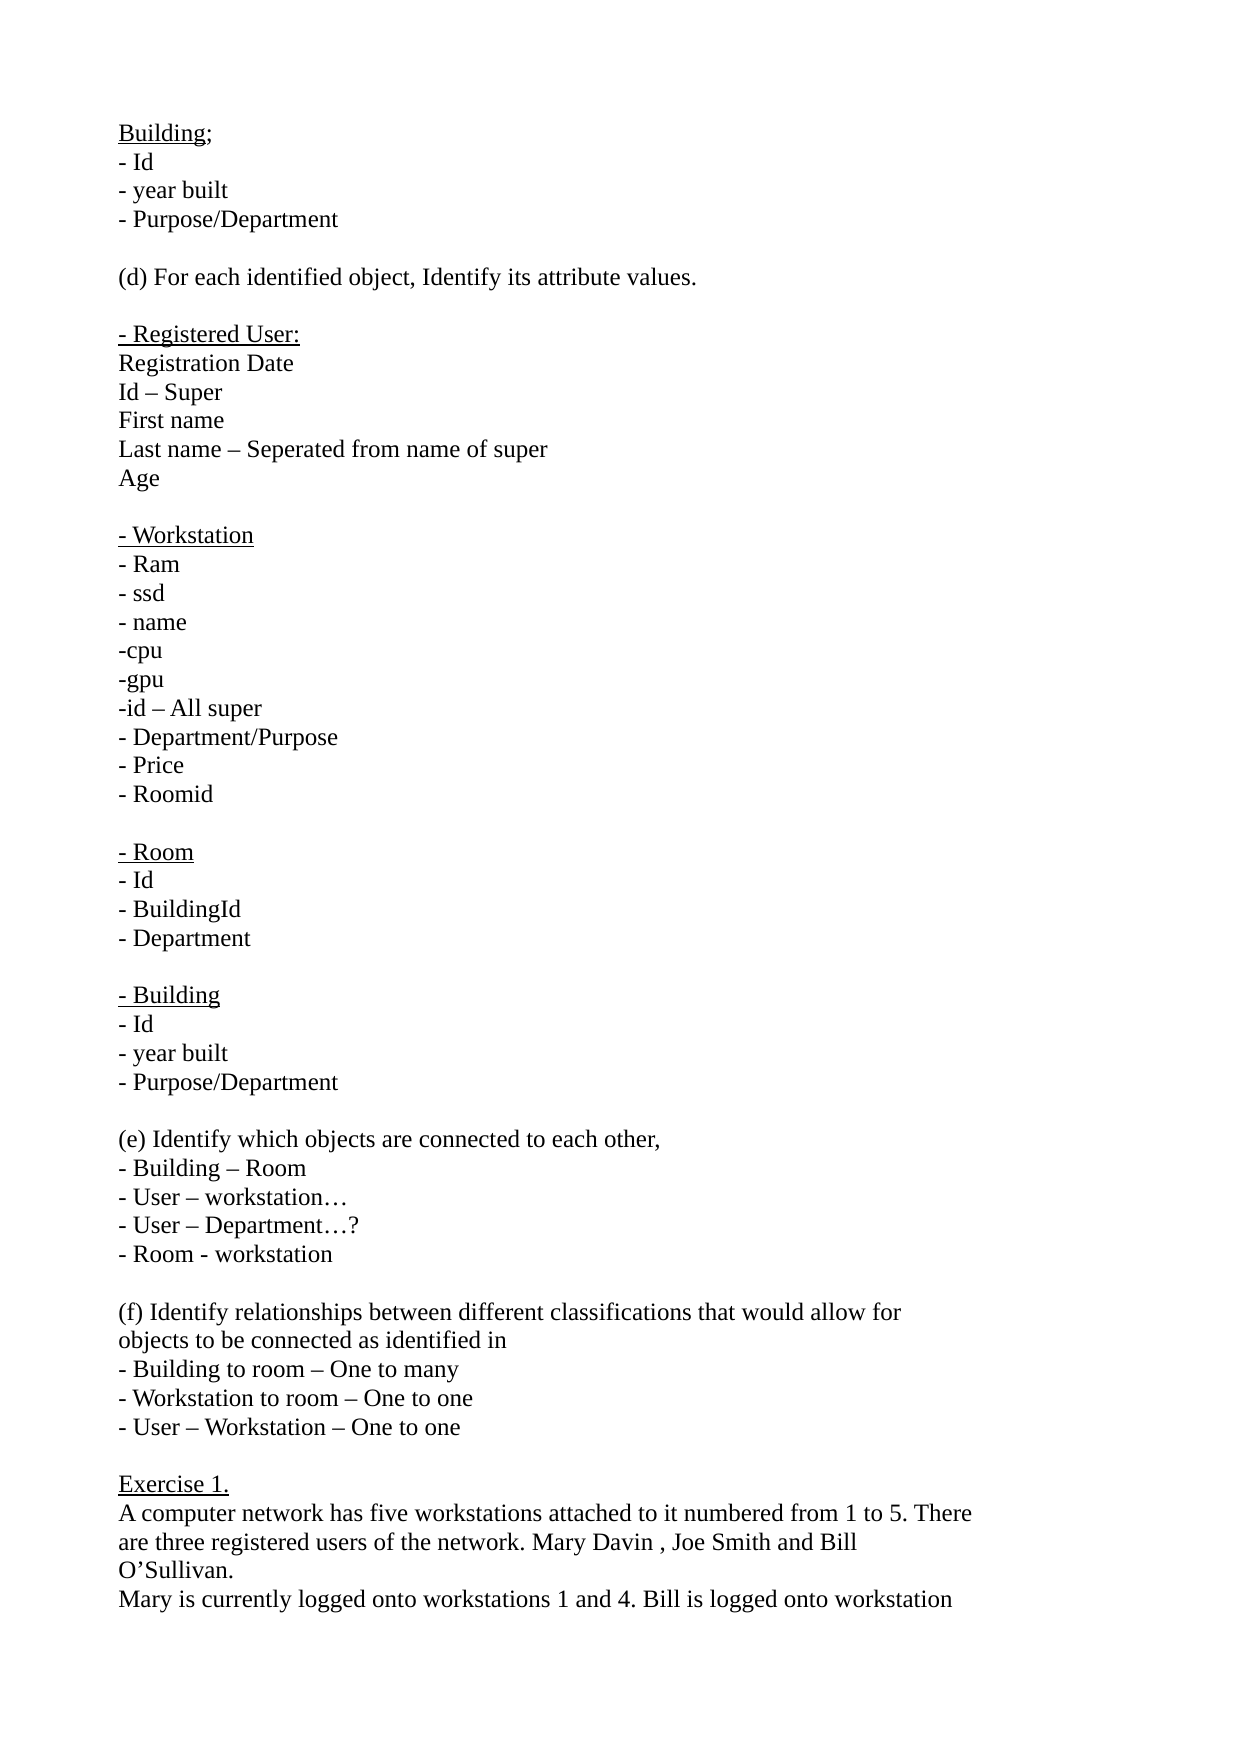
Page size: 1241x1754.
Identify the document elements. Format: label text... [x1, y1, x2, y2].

text O’Sullivan. [118, 1556, 1122, 1584]
text - Roomid [118, 779, 1122, 808]
text - Room - workstation [118, 1239, 1122, 1268]
text - Price [118, 751, 1122, 779]
text First name [118, 406, 1122, 434]
text - User – Workstation – One to one [118, 1412, 1122, 1441]
text - ssd [118, 578, 1122, 607]
text - Department/Purpose [118, 722, 1122, 751]
text Last name – Seperated from name of super [118, 434, 1122, 463]
text Mary is currently logged onto workstations 1 and 4. Bill is logged onto workstation [118, 1584, 1122, 1613]
text - User – Department…? [118, 1211, 1122, 1239]
text - Id [118, 1009, 1122, 1038]
text (f) Identify relationships between different classifications that would allow for [118, 1297, 1122, 1326]
text - year built [118, 1038, 1122, 1067]
text - Id [118, 866, 1122, 894]
text - name [118, 607, 1122, 636]
text - Room [118, 837, 1122, 866]
text Exercise 1. [118, 1469, 1122, 1498]
text - Department [118, 923, 1122, 952]
text - Building to room – One to many [118, 1354, 1122, 1383]
text - User – workstation… [118, 1182, 1122, 1211]
text - Workstation [118, 521, 1122, 549]
text A computer network has five workstations attached to it numbered from 1 to 5. There [118, 1498, 1122, 1527]
text - Workstation to room – One to one [118, 1383, 1122, 1412]
text - BuildingId [118, 894, 1122, 923]
text - Building [118, 981, 1122, 1009]
text - Purpose/Department [118, 204, 1122, 233]
text Registration Date [118, 348, 1122, 377]
text Age [118, 463, 1122, 492]
text Building; [118, 118, 1122, 147]
text are three registered users of the network. Mary Davin , Joe Smith and Bill [118, 1527, 1122, 1556]
text - year built [118, 176, 1122, 204]
text (d) For each identified object, Identify its attribute values. [118, 262, 1122, 291]
text -gpu [118, 664, 1122, 693]
text Id – Super [118, 377, 1122, 406]
text - Registered User: [118, 319, 1122, 348]
text - Id [118, 147, 1122, 176]
text - Purpose/Department [118, 1067, 1122, 1096]
text objects to be connected as identified in [118, 1326, 1122, 1354]
text - Building – Room [118, 1153, 1122, 1182]
text - Ram [118, 549, 1122, 578]
text -cpu [118, 636, 1122, 664]
text (e) Identify which objects are connected to each other, [118, 1124, 1122, 1153]
text -id – All super [118, 693, 1122, 722]
